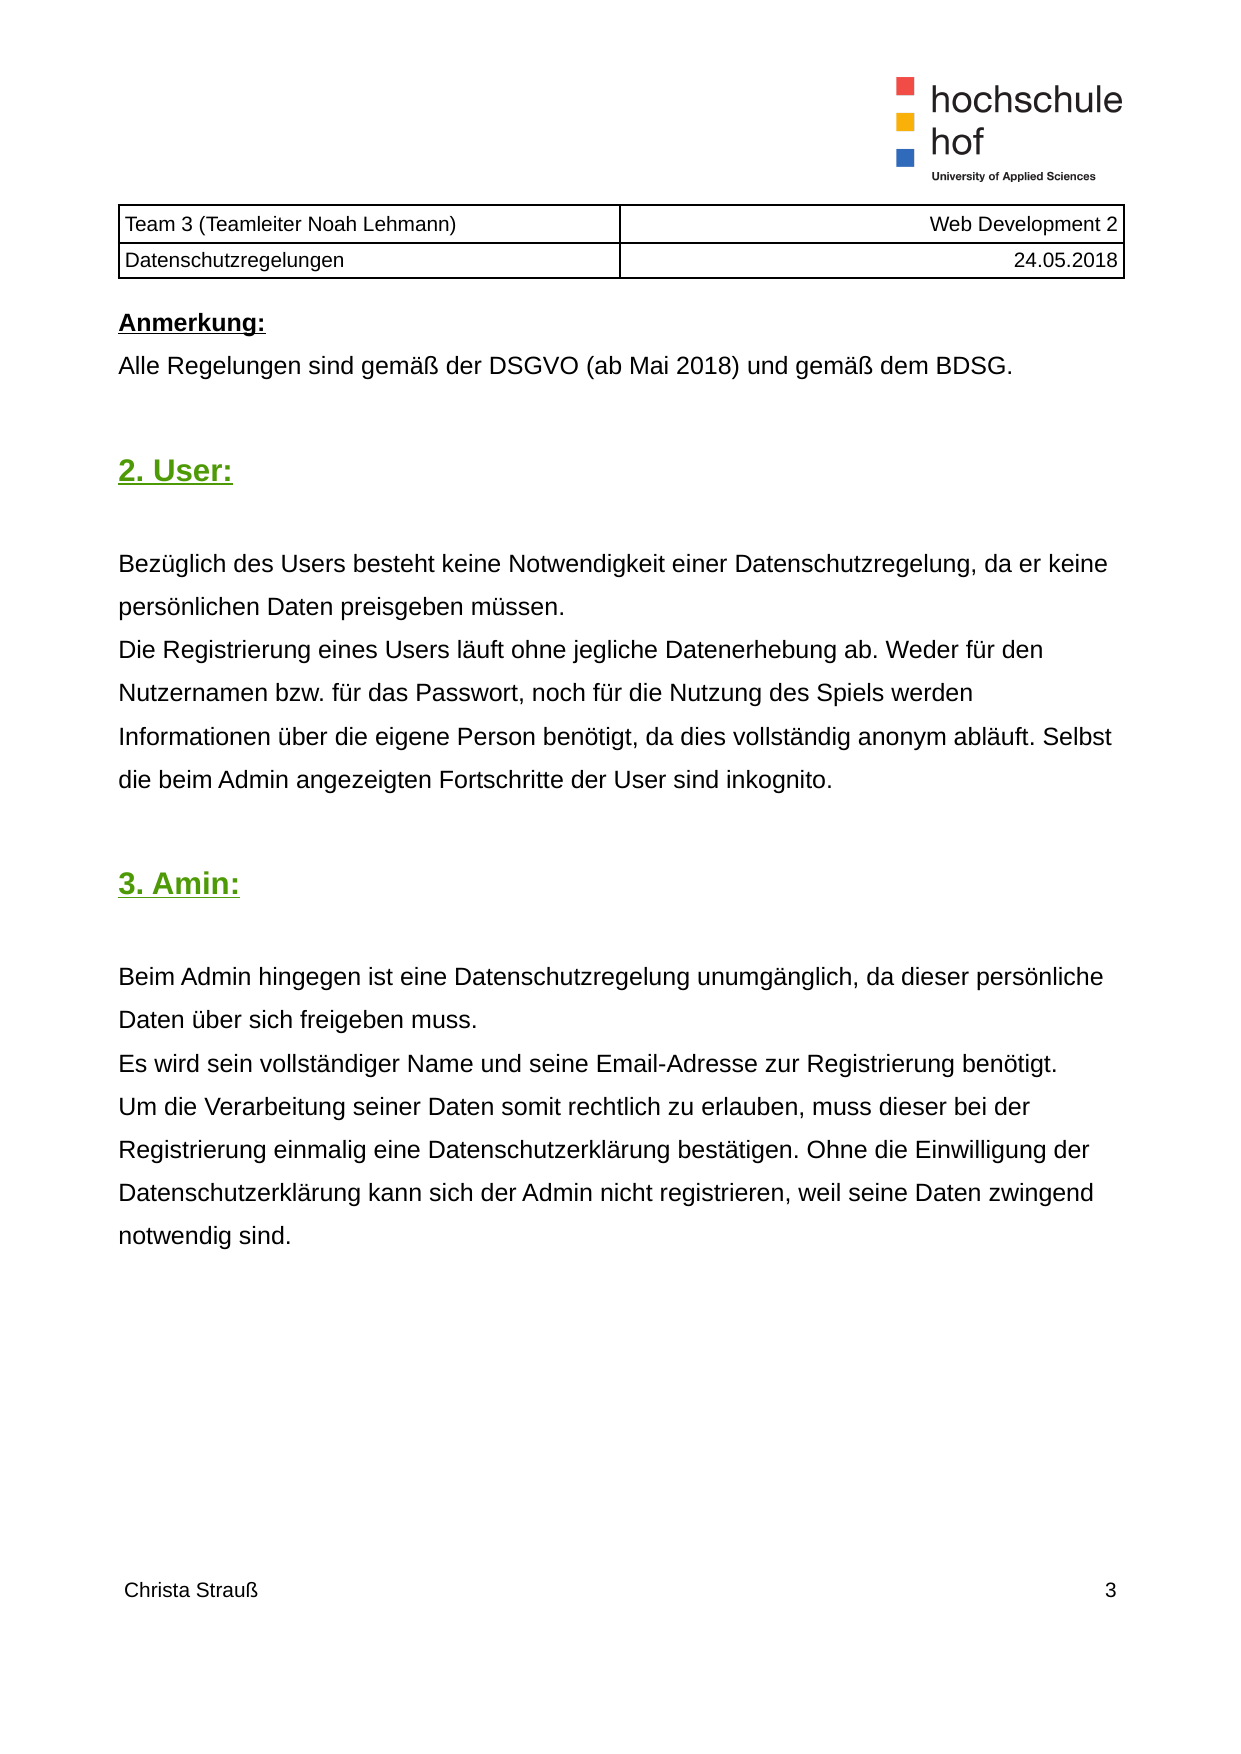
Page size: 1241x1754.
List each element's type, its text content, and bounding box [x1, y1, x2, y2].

text Die Registrierung eines Users läuft ohne jegliche Datenerhebung ab. Weder für den Nutzernamen bzw. für das Passwort, noch für die Nutzung des Spiels werden Informationen über die eigene Person benötigt, da dies vollständig anonym abläuft. Selbst die beim Admin angezeigten Fortschritte der User sind inkognito. [118, 635, 1122, 793]
text Alle Regelungen sind gemäß der DSGVO (ab Mai 2018) und gemäß dem BDSG. [118, 351, 1122, 380]
text Anmerkung: [118, 308, 1122, 337]
text Beim Admin hingegen ist eine Datenschutzregelung unumgänglich, da dieser persönliche Daten über sich freigeben muss. [118, 962, 1122, 1034]
text Um die Verarbeitung seiner Daten somit rechtlich zu erlauben, muss dieser bei der Registrierung einmalig eine Datenschutzerklärung bestätigen. Ohne die Einwilligung der Datenschutzerklärung kann sich der Admin nicht registrieren, weil seine Daten zwingend notwendig sind. [118, 1092, 1122, 1250]
text Es wird sein vollständiger Name und seine Email-Adresse zur Registrierung benötigt. [118, 1048, 1122, 1077]
picture [896, 77, 1122, 182]
text 3. Amin: [118, 865, 1122, 901]
text Bezüglich des Users besteht keine Notwendigkeit einer Datenschutzregelung, da er keine persönlichen Daten preisgeben müssen. [118, 549, 1122, 621]
text 2. User: [118, 452, 1122, 488]
